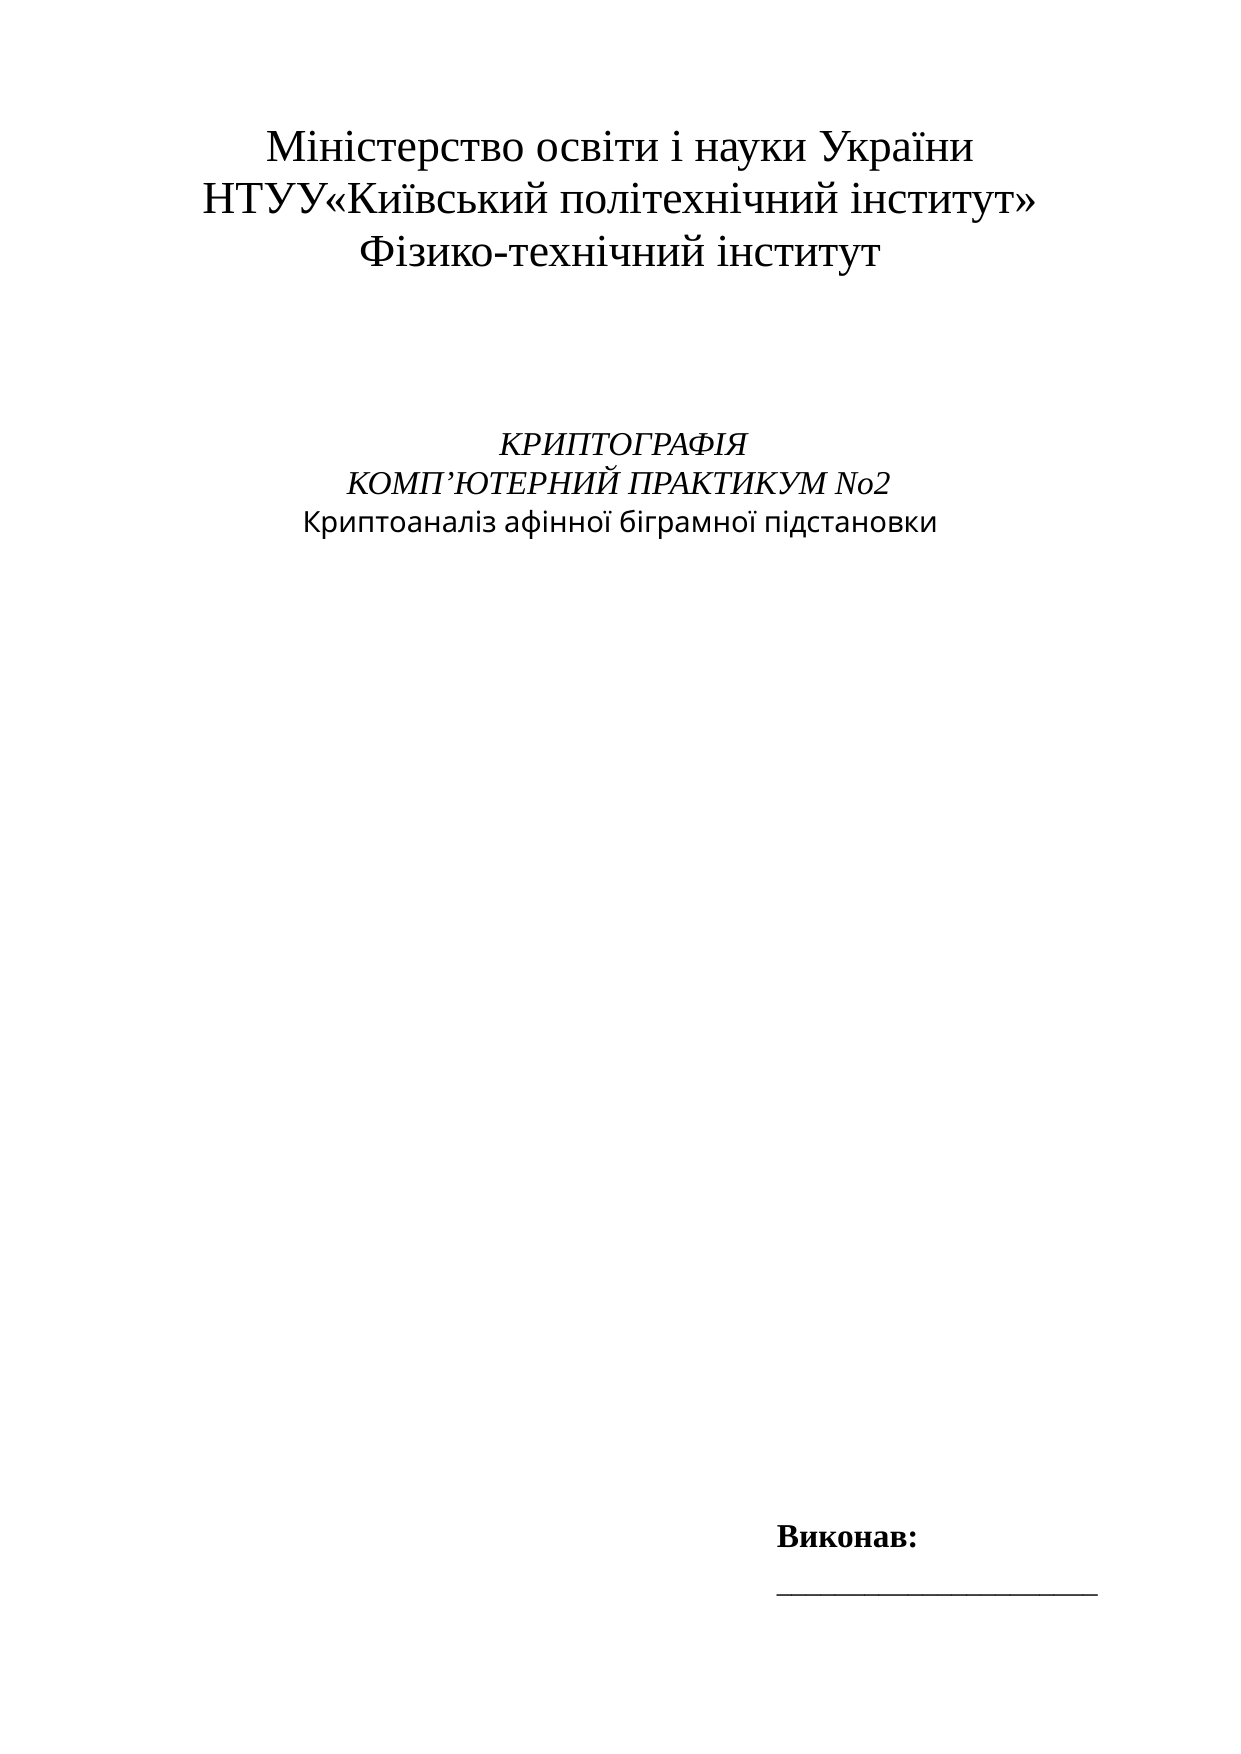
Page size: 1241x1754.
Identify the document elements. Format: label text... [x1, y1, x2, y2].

text ______________________ [718, 1565, 1122, 1598]
text Криптоаналіз афінної біграмної підстановки [118, 501, 1122, 541]
text НТУУ«Київський політехнічний інститут» [118, 171, 1122, 223]
text КОМП’ЮТЕРНИЙ ПРАКТИКУМ No2 [118, 463, 1122, 501]
text Міністерство освіти і науки України [118, 118, 1122, 171]
text Фізико-технічний інститут [118, 223, 1122, 276]
text Виконав: [718, 1516, 1122, 1554]
text КРИПТОГРАФІЯ [118, 420, 1122, 463]
